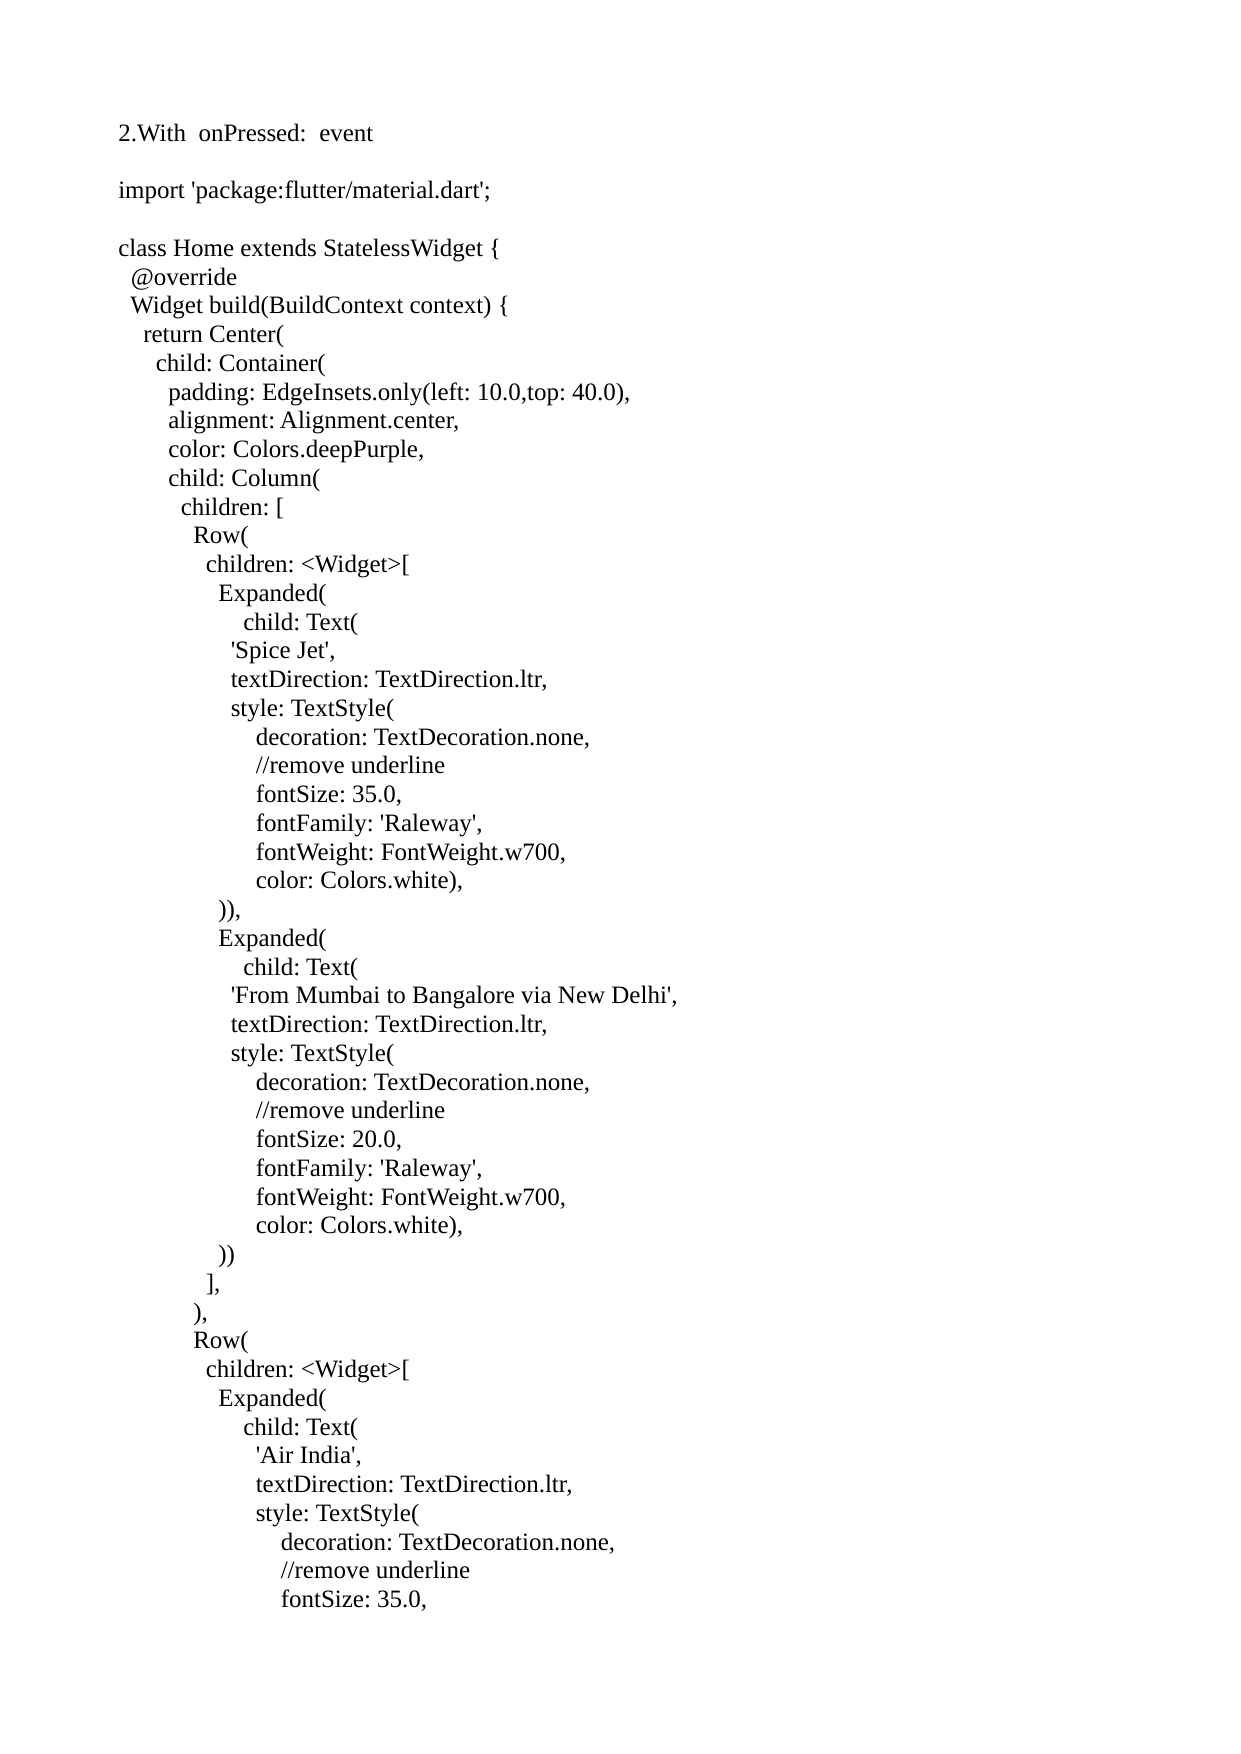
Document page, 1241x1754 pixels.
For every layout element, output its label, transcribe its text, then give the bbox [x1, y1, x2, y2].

text //remove underline [118, 1556, 1122, 1584]
text fontSize: 20.0, [118, 1124, 1122, 1153]
text color: Colors.white), [118, 866, 1122, 894]
text Expanded( [118, 578, 1122, 607]
text 'Spice Jet', [118, 636, 1122, 664]
text style: TextStyle( [118, 1498, 1122, 1527]
text textDirection: TextDirection.ltr, [118, 664, 1122, 693]
text children: <Widget>[ [118, 549, 1122, 578]
text 'From Mumbai to Bangalore via New Delhi', [118, 981, 1122, 1009]
text decoration: TextDecoration.none, [118, 1527, 1122, 1556]
text color: Colors.white), [118, 1211, 1122, 1239]
text //remove underline [118, 751, 1122, 779]
text child: Text( [118, 952, 1122, 981]
text textDirection: TextDirection.ltr, [118, 1009, 1122, 1038]
text child: Column( [118, 463, 1122, 492]
text fontWeight: FontWeight.w700, [118, 1182, 1122, 1211]
text style: TextStyle( [118, 693, 1122, 722]
text decoration: TextDecoration.none, [118, 722, 1122, 751]
text fontWeight: FontWeight.w700, [118, 837, 1122, 866]
text Widget build(BuildContext context) { [118, 291, 1122, 319]
text textDirection: TextDirection.ltr, [118, 1469, 1122, 1498]
text )), [118, 894, 1122, 923]
text decoration: TextDecoration.none, [118, 1067, 1122, 1096]
text style: TextStyle( [118, 1038, 1122, 1067]
text 'Air India', [118, 1441, 1122, 1469]
text alignment: Alignment.center, [118, 406, 1122, 434]
text children: [ [118, 492, 1122, 521]
text @override [118, 262, 1122, 291]
text Expanded( [118, 1383, 1122, 1412]
text child: Text( [118, 607, 1122, 636]
text 2.With onPressed: event [118, 118, 1122, 147]
text padding: EdgeInsets.only(left: 10.0,top: 40.0), [118, 377, 1122, 406]
text child: Text( [118, 1412, 1122, 1441]
text fontSize: 35.0, [118, 1584, 1122, 1613]
text import 'package:flutter/material.dart'; [118, 176, 1122, 204]
text fontSize: 35.0, [118, 779, 1122, 808]
text //remove underline [118, 1096, 1122, 1124]
text return Center( [118, 319, 1122, 348]
text children: <Widget>[ [118, 1354, 1122, 1383]
text class Home extends StatelessWidget { [118, 233, 1122, 262]
text fontFamily: 'Raleway', [118, 1153, 1122, 1182]
text Row( [118, 1326, 1122, 1354]
text ], [118, 1268, 1122, 1297]
text )) [118, 1239, 1122, 1268]
text ), [118, 1297, 1122, 1326]
text child: Container( [118, 348, 1122, 377]
text Expanded( [118, 923, 1122, 952]
text fontFamily: 'Raleway', [118, 808, 1122, 837]
text Row( [118, 521, 1122, 549]
text color: Colors.deepPurple, [118, 434, 1122, 463]
